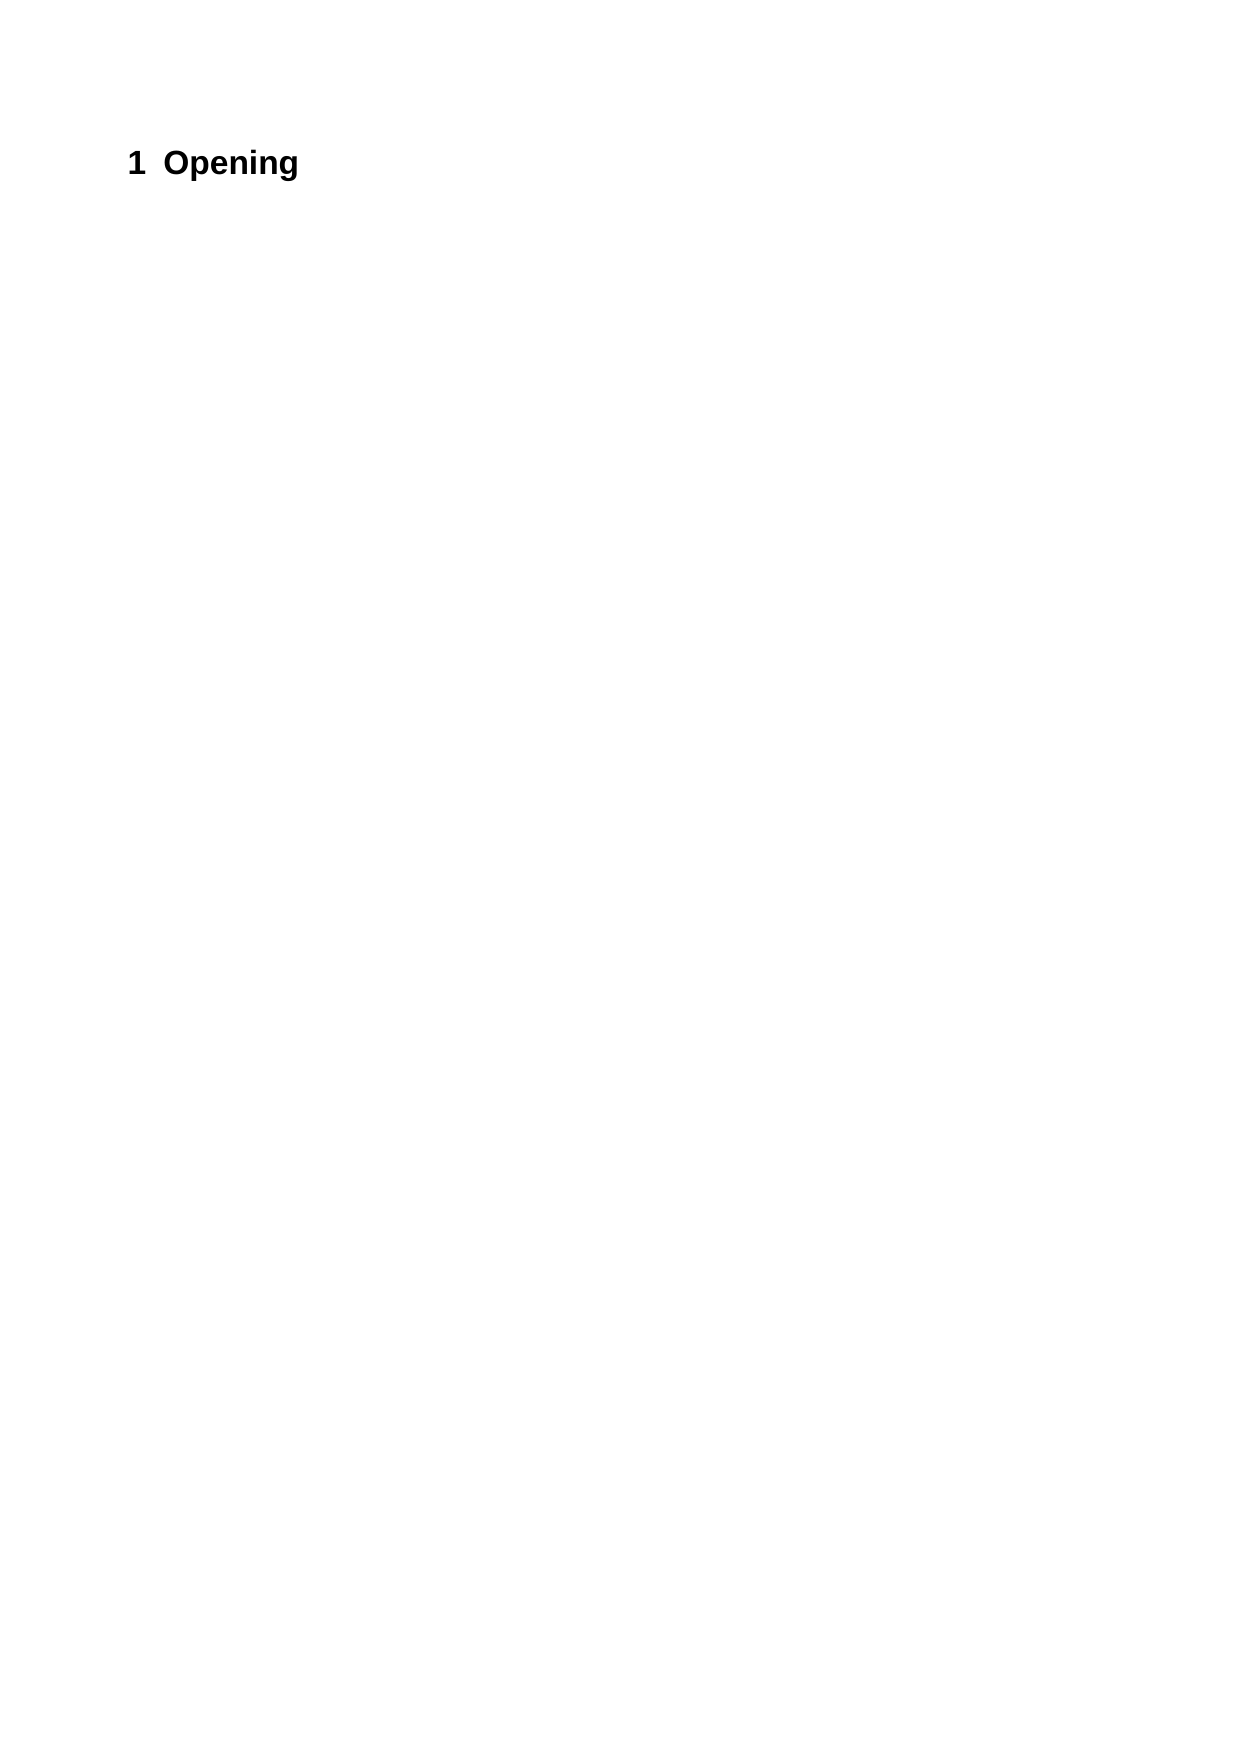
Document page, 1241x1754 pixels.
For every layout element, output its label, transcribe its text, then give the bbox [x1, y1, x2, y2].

subtitle Opening [118, 143, 1122, 182]
